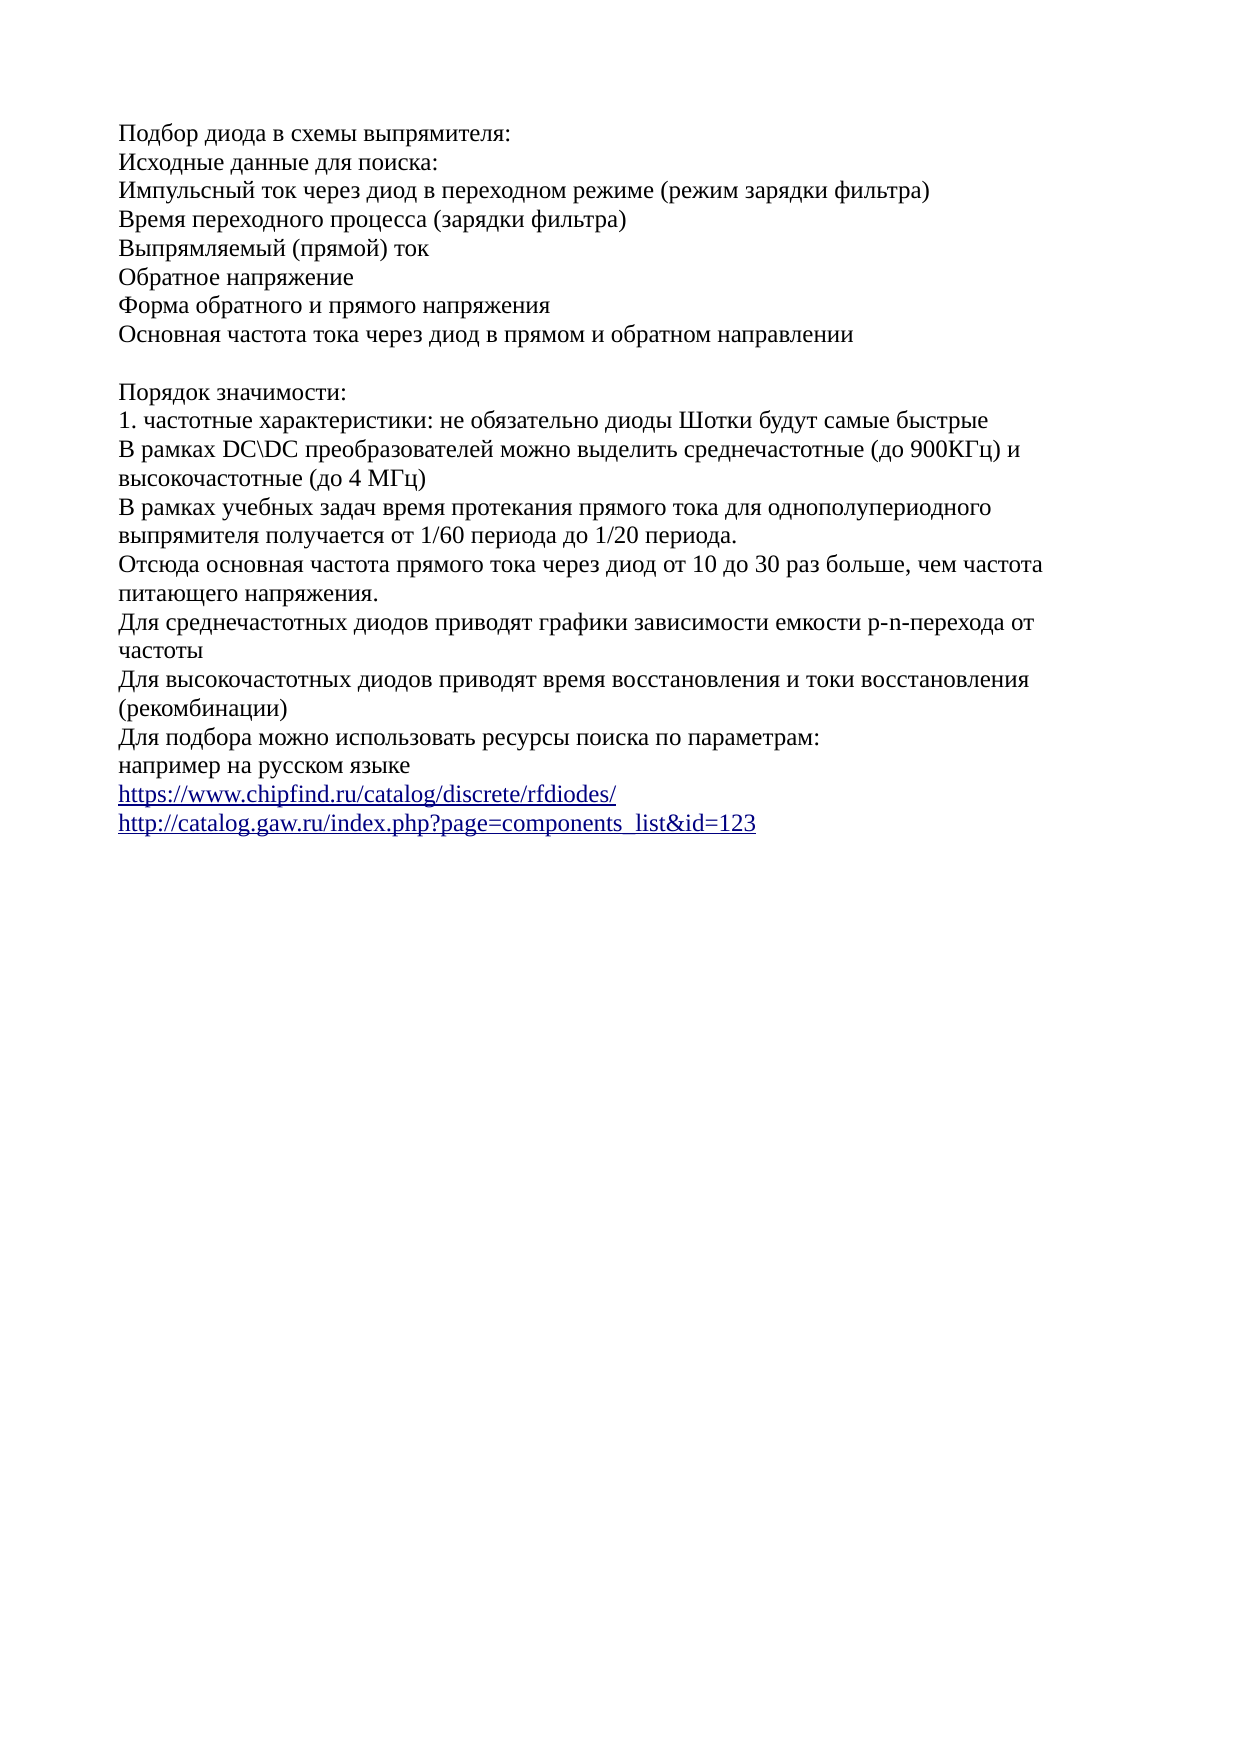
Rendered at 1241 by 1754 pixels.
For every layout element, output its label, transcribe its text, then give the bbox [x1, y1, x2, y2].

text Для подбора можно использовать ресурсы поиска по параметрам: [118, 722, 1122, 751]
text Исходные данные для поиска: [118, 147, 1122, 176]
text В рамках DC\DC преобразователей можно выделить среднечастотные (до 900КГц) и высокочастотные (до 4 МГц) [118, 434, 1122, 492]
text Выпрямляемый (прямой) ток [118, 233, 1122, 262]
text Для высокочастотных диодов приводят время восстановления и токи восстановления (рекомбинации) [118, 664, 1122, 722]
text https://www.chipfind.ru/catalog/discrete/rfdiodes/ [118, 779, 1122, 808]
text Время переходного процесса (зарядки фильтра) [118, 204, 1122, 233]
text Форма обратного и прямого напряжения [118, 291, 1122, 319]
text Импульсный ток через диод в переходном режиме (режим зарядки фильтра) [118, 176, 1122, 204]
text например на русском языке [118, 751, 1122, 779]
text Порядок значимости: [118, 377, 1122, 406]
text Подбор диода в схемы выпрямителя: [118, 118, 1122, 147]
text В рамках учебных задач время протекания прямого тока для однополупериодного выпрямителя получается от 1/60 периода до 1/20 периода. [118, 492, 1122, 549]
text Для среднечастотных диодов приводят графики зависимости емкости р-n-перехода от частоты [118, 607, 1122, 664]
text Обратное напряжение [118, 262, 1122, 291]
text Основная частота тока через диод в прямом и обратном направлении [118, 319, 1122, 348]
text http://catalog.gaw.ru/index.php?page=components_list&id=123 [118, 808, 1122, 837]
text Отсюда основная частота прямого тока через диод от 10 до 30 раз больше, чем частота питающего напряжения. [118, 549, 1122, 607]
text 1. частотные характеристики: не обязательно диоды Шотки будут самые быстрые [118, 406, 1122, 434]
